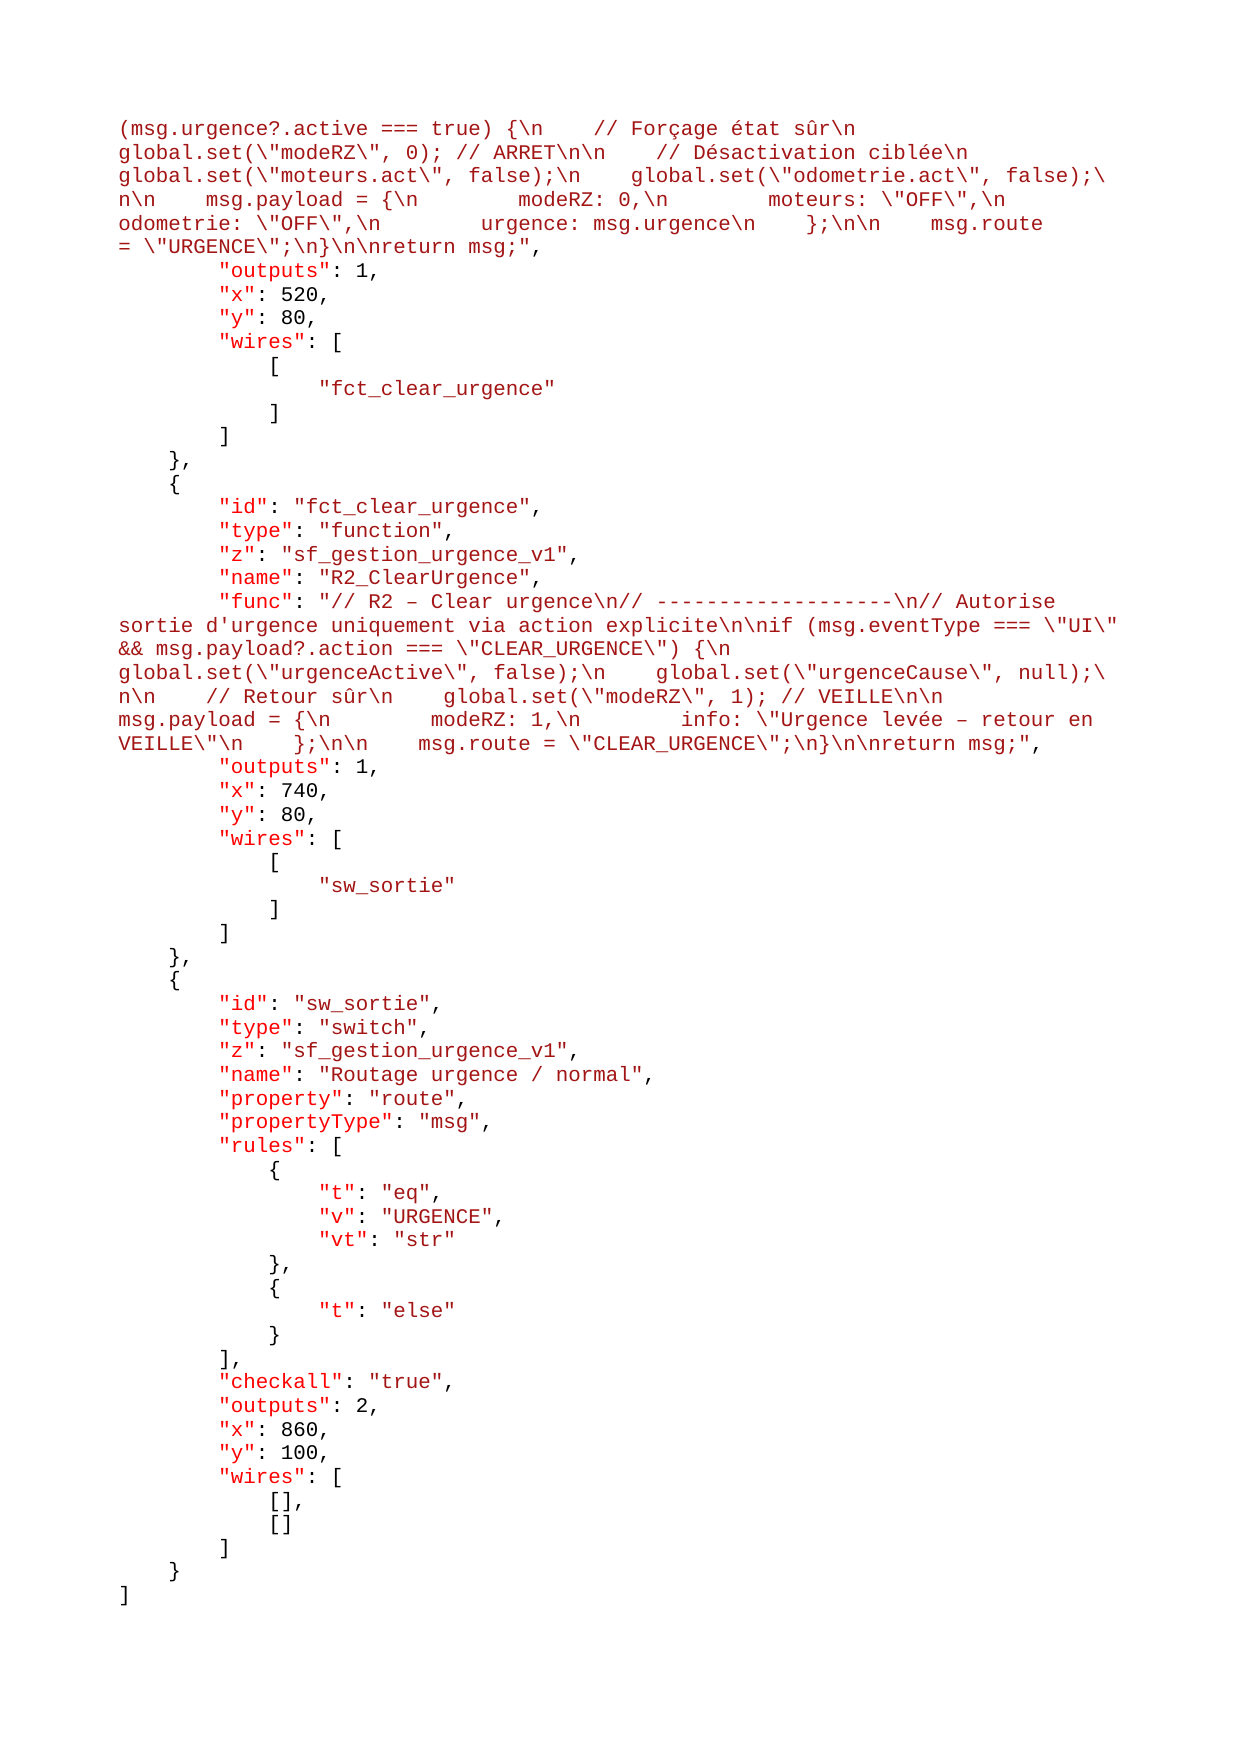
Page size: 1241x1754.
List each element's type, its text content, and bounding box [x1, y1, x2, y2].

text { [118, 473, 1122, 496]
text "outputs": 1, [118, 260, 1122, 284]
text ] [118, 1584, 1122, 1608]
text { [118, 1277, 1122, 1300]
text "t": "else" [118, 1300, 1122, 1324]
text [] [118, 1513, 1122, 1537]
text "propertyType": "msg", [118, 1111, 1122, 1135]
text "t": "eq", [118, 1182, 1122, 1206]
text "v": "URGENCE", [118, 1206, 1122, 1229]
text "fct_clear_urgence" [118, 378, 1122, 402]
text "wires": [ [118, 827, 1122, 851]
text [ [118, 354, 1122, 378]
text "type": "switch", [118, 1017, 1122, 1040]
text "z": "sf_gestion_urgence_v1", [118, 1040, 1122, 1064]
text "outputs": 2, [118, 1395, 1122, 1419]
text { [118, 1158, 1122, 1182]
text ] [118, 1537, 1122, 1561]
text "x": 520, [118, 284, 1122, 307]
text "vt": "str" [118, 1229, 1122, 1253]
text [ [118, 851, 1122, 875]
text ] [118, 898, 1122, 922]
text "wires": [ [118, 1466, 1122, 1489]
text "y": 80, [118, 804, 1122, 827]
text ] [118, 922, 1122, 946]
text }, [118, 946, 1122, 969]
text "x": 860, [118, 1419, 1122, 1442]
text } [118, 1324, 1122, 1348]
text "func": "// R2 – Clear urgence\n// -------------------\n// Autorise sortie d'urgence uniquement via action explicite\n\nif (msg.eventType === \"UI\" && msg.payload?.action === \"CLEAR_URGENCE\") {\n global.set(\"urgenceActive\", false);\n global.set(\"urgenceCause\", null);\n\n // Retour sûr\n global.set(\"modeRZ\", 1); // VEILLE\n\n msg.payload = {\n modeRZ: 1,\n info: \"Urgence levée – retour en VEILLE\"\n };\n\n msg.route = \"CLEAR_URGENCE\";\n}\n\nreturn msg;", [118, 591, 1122, 757]
text "type": "function", [118, 520, 1122, 544]
text "id": "fct_clear_urgence", [118, 496, 1122, 520]
text } [118, 1561, 1122, 1584]
text "y": 80, [118, 307, 1122, 331]
text "name": "Routage urgence / normal", [118, 1064, 1122, 1088]
text "name": "R2_ClearUrgence", [118, 567, 1122, 591]
text ] [118, 402, 1122, 426]
text ] [118, 426, 1122, 449]
text [], [118, 1489, 1122, 1513]
text { [118, 969, 1122, 993]
text "checkall": "true", [118, 1371, 1122, 1395]
text "x": 740, [118, 780, 1122, 804]
text "sw_sortie" [118, 875, 1122, 898]
text "id": "sw_sortie", [118, 993, 1122, 1017]
text ], [118, 1348, 1122, 1371]
text "wires": [ [118, 331, 1122, 354]
text (msg.urgence?.active === true) {\n // Forçage état sûr\n global.set(\"modeRZ\", 0); // ARRET\n\n // Désactivation ciblée\n global.set(\"moteurs.act\", false);\n global.set(\"odometrie.act\", false);\n\n msg.payload = {\n modeRZ: 0,\n moteurs: \"OFF\",\n odometrie: \"OFF\",\n urgence: msg.urgence\n };\n\n msg.route = \"URGENCE\";\n}\n\nreturn msg;", [118, 118, 1122, 260]
text "z": "sf_gestion_urgence_v1", [118, 544, 1122, 567]
text }, [118, 1253, 1122, 1277]
text "rules": [ [118, 1135, 1122, 1158]
text }, [118, 449, 1122, 473]
text "property": "route", [118, 1088, 1122, 1111]
text "outputs": 1, [118, 757, 1122, 780]
text "y": 100, [118, 1442, 1122, 1466]
